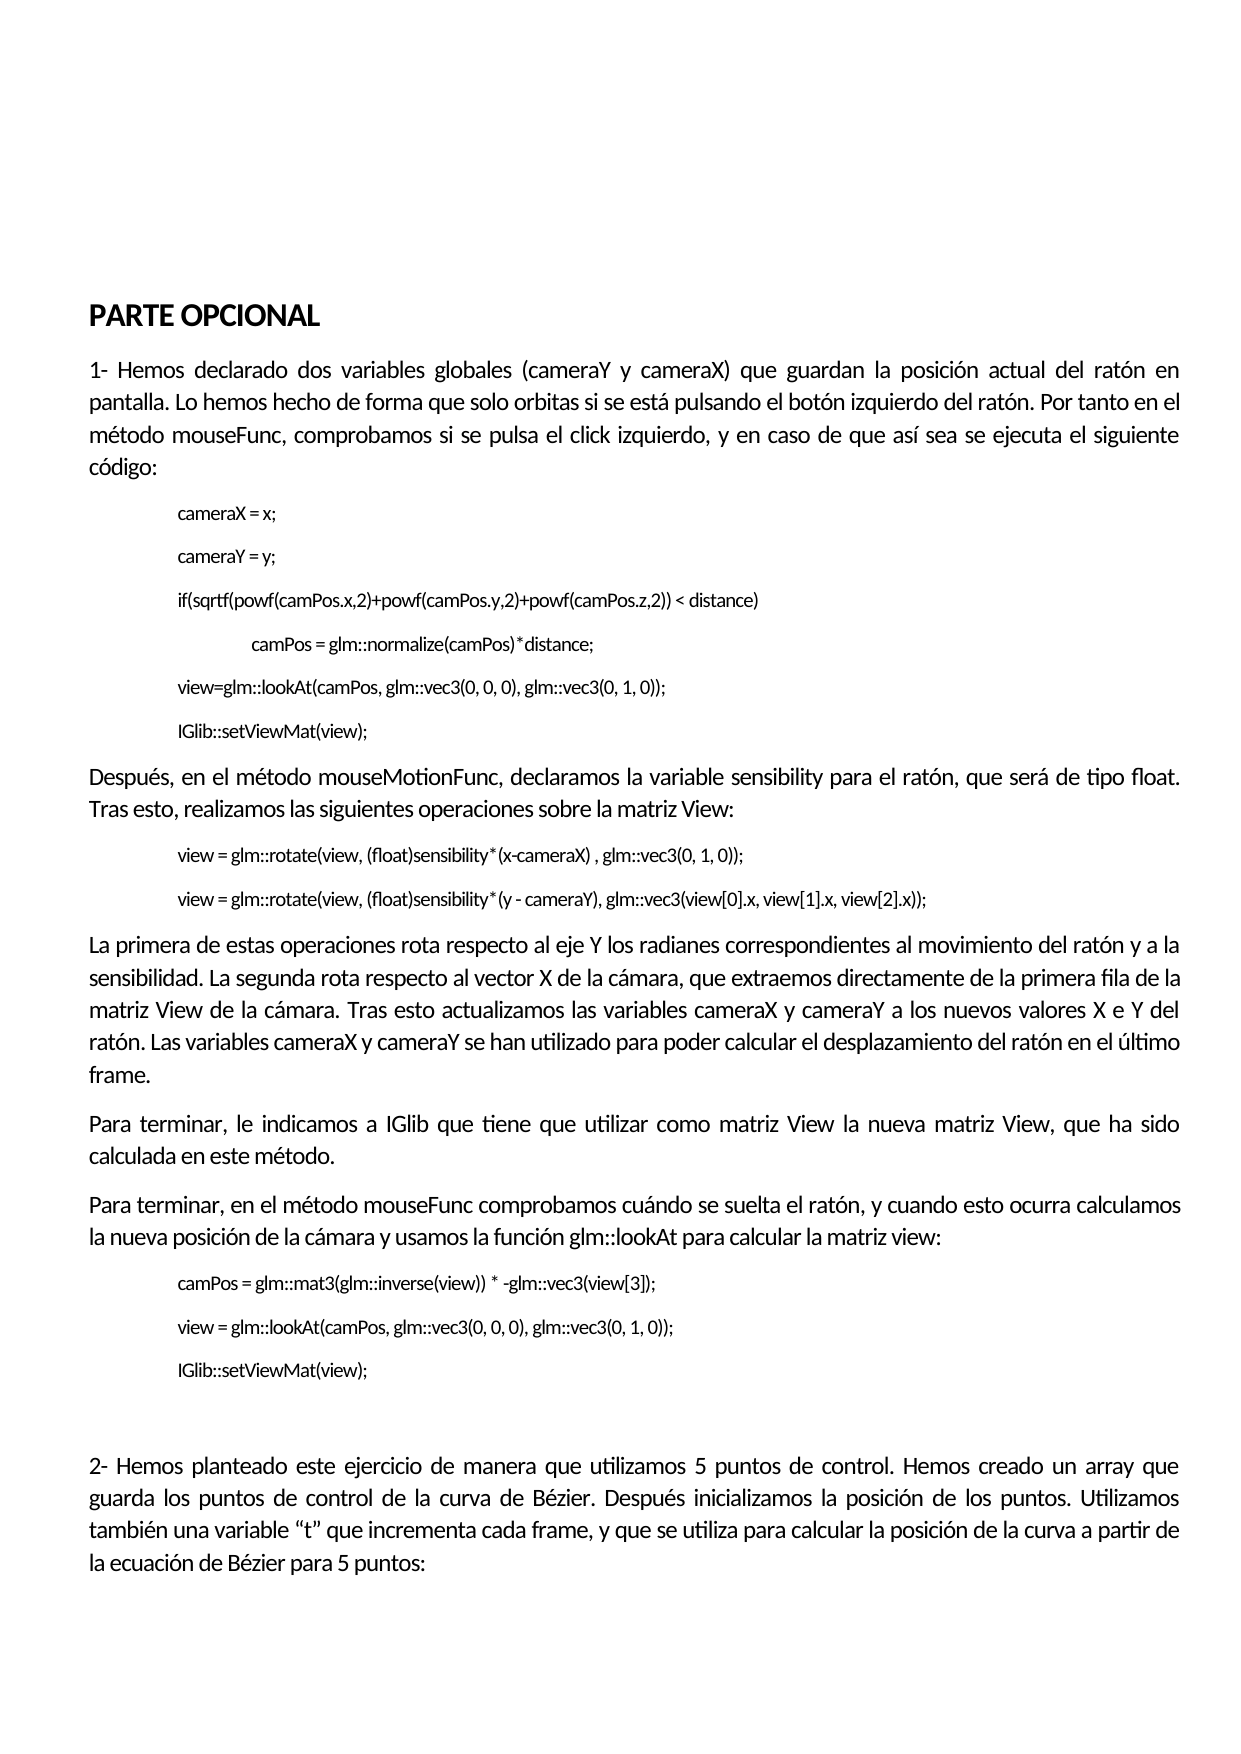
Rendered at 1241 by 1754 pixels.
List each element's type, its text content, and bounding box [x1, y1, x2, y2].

list view = glm::lookAt(camPos, glm::vec3(0, 0, 0), glm::vec3(0, 1, 0)); [177, 1314, 1181, 1339]
list camPos = glm::mat3(glm::inverse(view)) * -glm::vec3(view[3]); [177, 1270, 1181, 1296]
text PARTE OPCIONAL [88, 294, 1181, 335]
list camPos = glm::normalize(camPos)*distance; [177, 631, 1181, 656]
list Para terminar, en el método mouseFunc comprobamos cuándo se suelta el ratón, y cuando esto ocurra calculamos la nueva posición de la cámara y usamos la función glm::lookAt para calcular la matriz view: [88, 1189, 1181, 1252]
list IGlib::setViewMat(view); [177, 1357, 1181, 1383]
list if(sqrtf(powf(camPos.x,2)+powf(camPos.y,2)+powf(camPos.z,2)) < distance) [177, 587, 1181, 613]
list cameraX = x; [177, 500, 1181, 526]
list Después, en el método mouseMotionFunc, declaramos la variable sensibility para el ratón, que será de tipo float. Tras esto, realizamos las siguientes operaciones sobre la matriz View: [88, 761, 1181, 824]
text 1- Hemos declarado dos variables globales (cameraY y cameraX) que guardan la posición actual del ratón en pantalla. Lo hemos hecho de forma que solo orbitas si se está pulsando el botón izquierdo del ratón. Por tanto en el método mouseFunc, comprobamos si se pulsa el click izquierdo, y en caso de que así sea se ejecuta el siguiente código: [88, 354, 1181, 482]
list view=glm::lookAt(camPos, glm::vec3(0, 0, 0), glm::vec3(0, 1, 0)); [177, 674, 1181, 700]
list view = glm::rotate(view, (float)sensibility*(y - cameraY), glm::vec3(view[0].x, view[1].x, view[2].x)); [177, 886, 1181, 912]
list 2- Hemos planteado este ejercicio de manera que utilizamos 5 puntos de control. Hemos creado un array que guarda los puntos de control de la curva de Bézier. Después inicializamos la posición de los puntos. Utilizamos también una variable “t” que incrementa cada frame, y que se utiliza para calcular la posición de la curva a partir de la ecuación de Bézier para 5 puntos: [88, 1450, 1181, 1577]
list Para terminar, le indicamos a IGlib que tiene que utilizar como matriz View la nueva matriz View, que ha sido calculada en este método. [88, 1108, 1181, 1171]
list cameraY = y; [177, 544, 1181, 569]
list view = glm::rotate(view, (float)sensibility*(x-cameraX) , glm::vec3(0, 1, 0)); [177, 843, 1181, 868]
list IGlib::setViewMat(view); [177, 718, 1181, 743]
list La primera de estas operaciones rota respecto al eje Y los radianes correspondientes al movimiento del ratón y a la sensibilidad. La segunda rota respecto al vector X de la cámara, que extraemos directamente de la primera fila de la matriz View de la cámara. Tras esto actualizamos las variables cameraX y cameraY a los nuevos valores X e Y del ratón. Las variables cameraX y cameraY se han utilizado para poder calcular el desplazamiento del ratón en el último frame. [88, 930, 1181, 1089]
